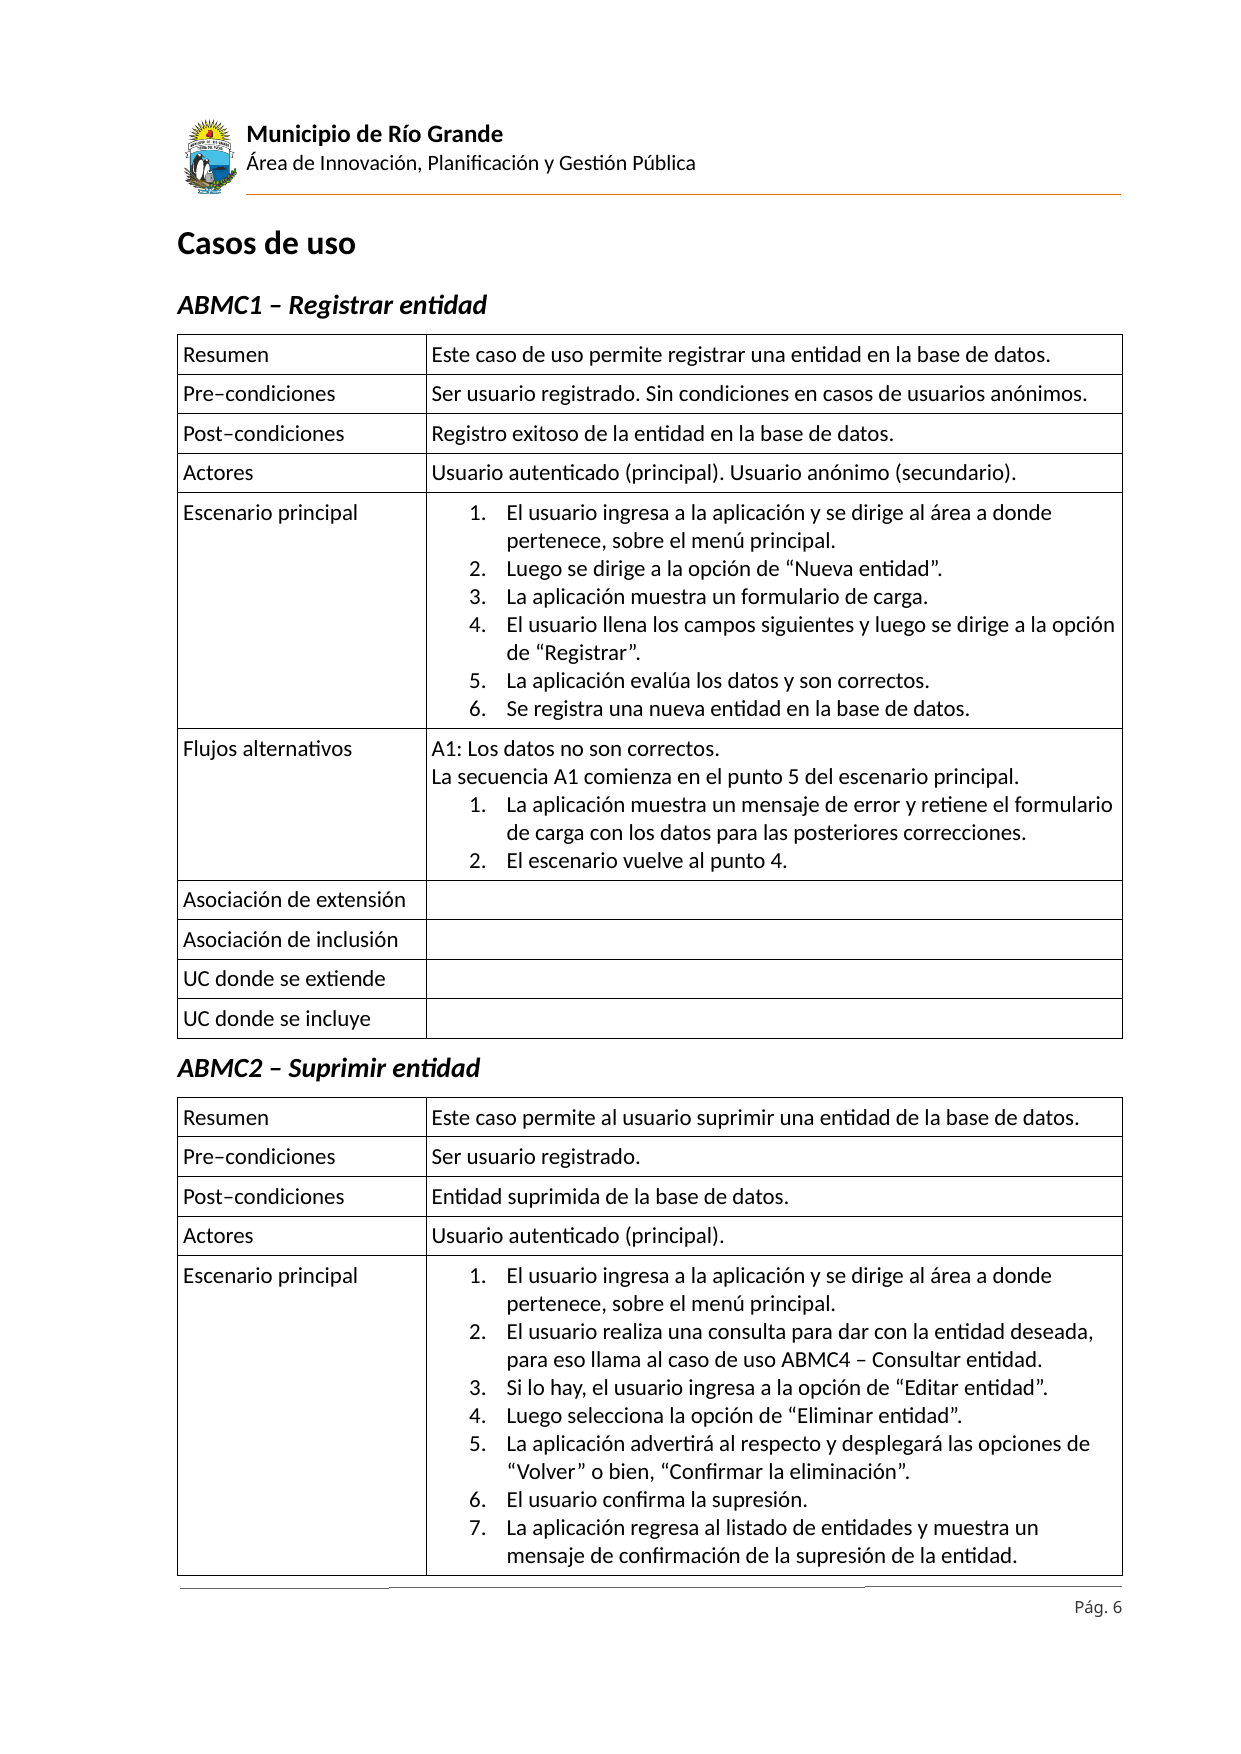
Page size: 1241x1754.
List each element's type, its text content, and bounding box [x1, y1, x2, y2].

table_cell Post–condiciones [178, 1177, 426, 1216]
subtitle ABMC2 – Suprimir entidad [177, 1051, 1122, 1084]
subtitle Casos de uso [177, 222, 1122, 262]
subtitle ABMC1 – Registrar entidad [177, 287, 1122, 321]
table_cell Post–condiciones [178, 414, 426, 453]
table_cell A1: Los datos no son correctos. La secuencia A1 comienza en el punto 5 del escenario principal. La aplicación muestra un mensaje de error y retiene el formulario de carga con los datos para las posteriores correcciones. El escenario vuelve al punto 4. [427, 729, 1122, 879]
table_cell [427, 920, 1122, 959]
table_cell Actores [178, 1217, 426, 1255]
table_cell El usuario ingresa a la aplicación y se dirige al área a donde pertenece, sobre el menú principal. Luego se dirige a la opción de “Nueva entidad”. La aplicación muestra un formulario de carga. El usuario llena los campos siguientes y luego se dirige a la opción de “Registrar”. La aplicación evalúa los datos y son correctos. Se registra una nueva entidad en la base de datos. [427, 493, 1122, 728]
table_cell Pre–condiciones [178, 375, 426, 413]
table_cell El usuario ingresa a la aplicación y se dirige al área a donde pertenece, sobre el menú principal. El usuario realiza una consulta para dar con la entidad deseada, para eso llama al caso de uso ABMC4 – Consultar entidad. Si lo hay, el usuario ingresa a la opción de “Editar entidad”. Luego selecciona la opción de “Eliminar entidad”. La aplicación advertirá al respecto y desplegará las opciones de “Volver” o bien, “Confirmar la eliminación”. El usuario confirma la supresión. La aplicación regresa al listado de entidades y muestra un mensaje de confirmación de la supresión de la entidad. [427, 1256, 1122, 1575]
table_cell UC donde se incluye [178, 999, 426, 1038]
table_cell [427, 999, 1122, 1038]
table_cell Flujos alternativos [178, 729, 426, 879]
table_cell [427, 960, 1122, 998]
table_cell Asociación de extensión [178, 881, 426, 919]
table_cell UC donde se extiende [178, 960, 426, 998]
table_cell Entidad suprimida de la base de datos. [427, 1177, 1122, 1216]
table_header Resumen [178, 335, 426, 373]
table_cell Actores [178, 454, 426, 492]
table_cell Ser usuario registrado. Sin condiciones en casos de usuarios anónimos. [427, 375, 1122, 413]
table_cell Escenario principal [178, 1256, 426, 1575]
table_cell [427, 881, 1122, 919]
table_header Resumen [178, 1098, 426, 1136]
table_header Este caso permite al usuario suprimir una entidad de la base de datos. [427, 1098, 1122, 1136]
table_cell Usuario autenticado (principal). Usuario anónimo (secundario). [427, 454, 1122, 492]
table_cell Escenario principal [178, 493, 426, 728]
table_cell Usuario autenticado (principal). [427, 1217, 1122, 1255]
table_cell Pre–condiciones [178, 1137, 426, 1176]
table_cell Ser usuario registrado. [427, 1137, 1122, 1176]
table_cell Asociación de inclusión [178, 920, 426, 959]
table_header Este caso de uso permite registrar una entidad en la base de datos. [427, 335, 1122, 373]
table_cell Registro exitoso de la entidad en la base de datos. [427, 414, 1122, 453]
